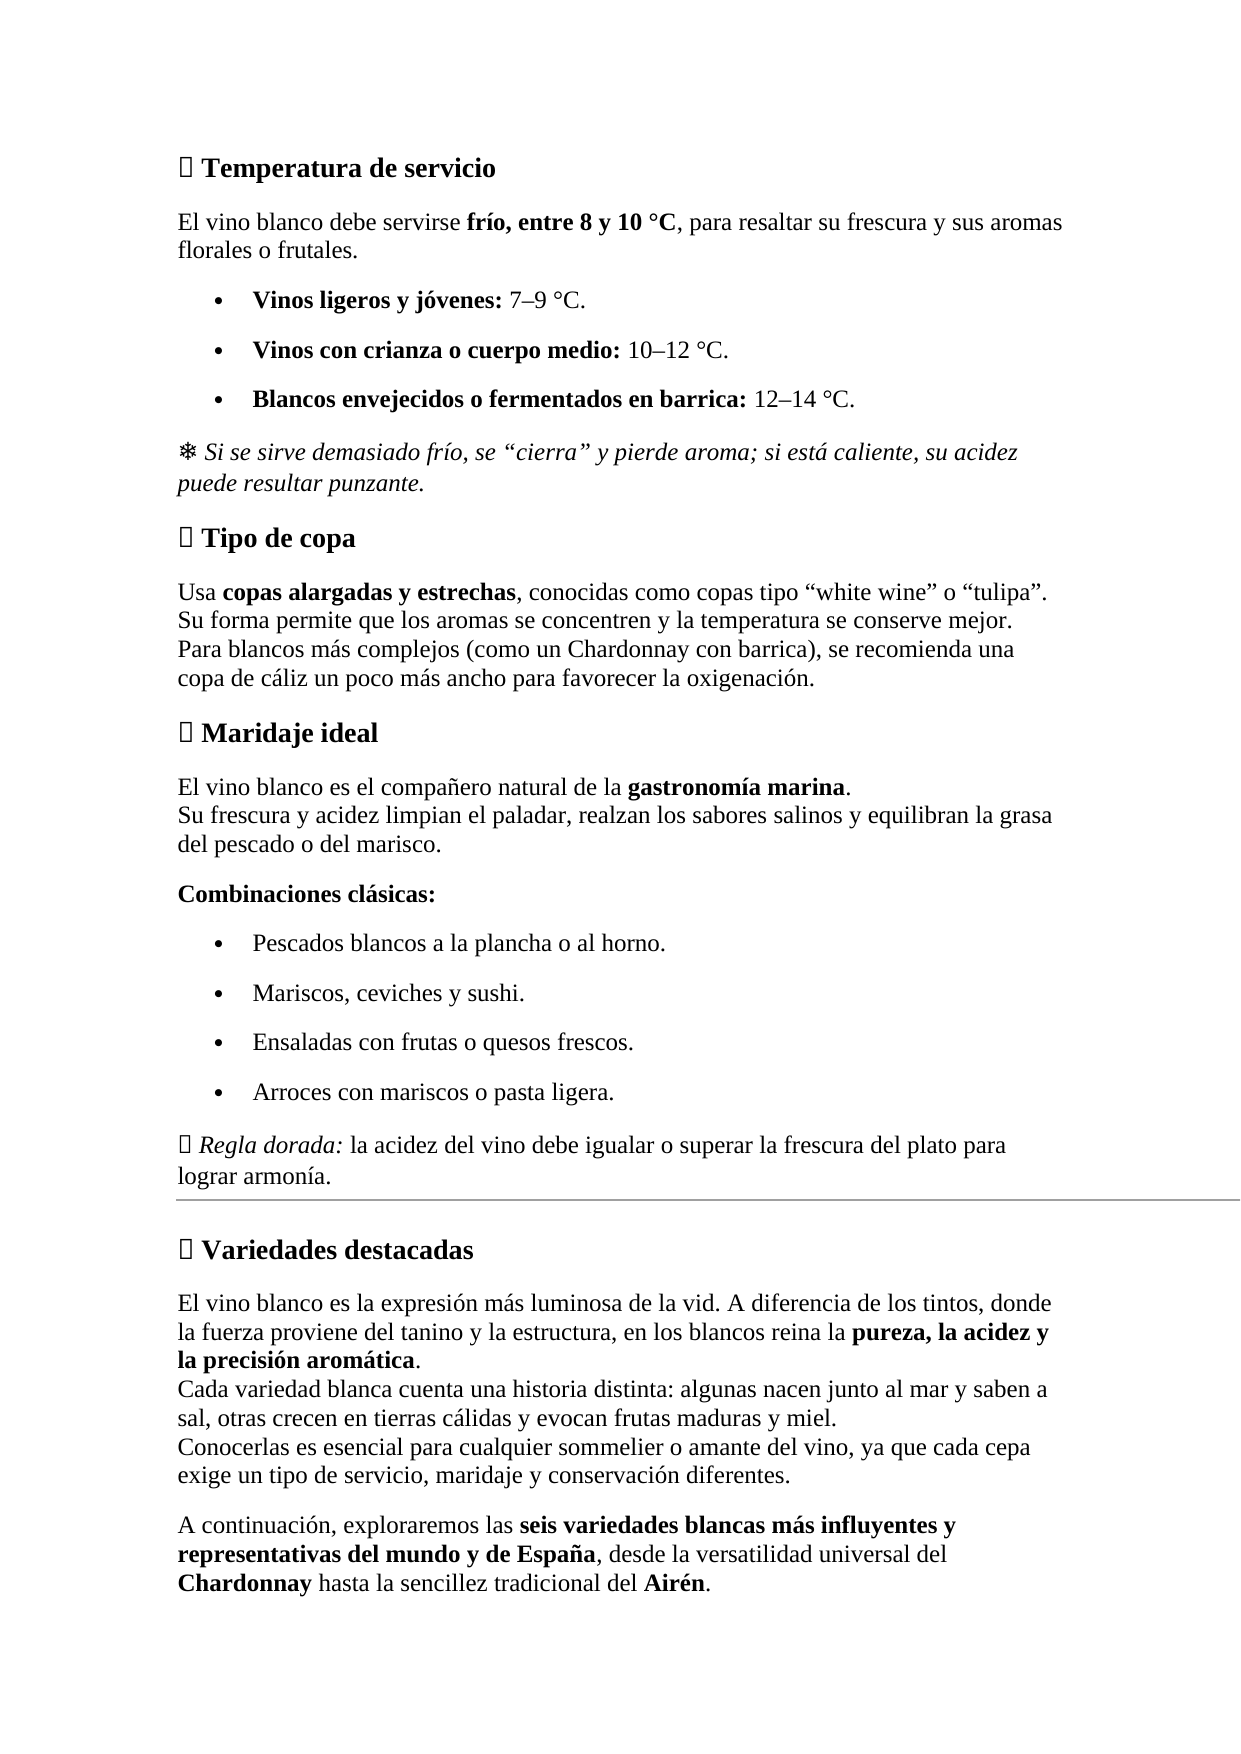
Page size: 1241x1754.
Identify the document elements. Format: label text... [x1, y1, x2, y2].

list Mariscos, ceviches y sushi. [215, 978, 1063, 1007]
list Pescados blancos a la plancha o al horno. [215, 928, 1063, 957]
text El vino blanco es la expresión más luminosa de la vid. A diferencia de los tintos, donde la fuerza proviene del tanino y la estructura, en los blancos reina la pureza, la acidez y la precisión aromática. Cada variedad blanca cuenta una historia distinta: algunas nacen junto al mar y saben a sal, otras crecen en tierras cálidas y evocan frutas maduras y miel. Conocerlas es esencial para cualquier sommelier o amante del vino, ya que cada cepa exige un tipo de servicio, maridaje y conservación diferentes. [177, 1288, 1063, 1489]
subtitle 🔸 Tipo de copa [177, 517, 1063, 556]
list Vinos ligeros y jóvenes: 7–9 °C. [215, 285, 1063, 314]
text Usa copas alargadas y estrechas, conocidas como copas tipo “white wine” o “tulipa”. Su forma permite que los aromas se concentren y la temperatura se conserve mejor. Para blancos más complejos (como un Chardonnay con barrica), se recomienda una copa de cáliz un poco más ancho para favorecer la oxigenación. [177, 577, 1063, 692]
list Ensaladas con frutas o quesos frescos. [215, 1027, 1063, 1056]
subtitle 🔸 Variedades destacadas [177, 1229, 1063, 1267]
text El vino blanco es el compañero natural de la gastronomía marina. Su frescura y acidez limpian el paladar, realzan los sabores salinos y equilibran la grasa del pescado o del marisco. [177, 772, 1063, 858]
text Combinaciones clásicas: [177, 879, 1063, 907]
list Arroces con mariscos o pasta ligera. [215, 1077, 1063, 1106]
text El vino blanco debe servirse frío, entre 8 y 10 °C, para resaltar su frescura y sus aromas florales o frutales. [177, 207, 1063, 264]
list Vinos con crianza o cuerpo medio: 10–12 °C. [215, 335, 1063, 363]
list Blancos envejecidos o fermentados en barrica: 12–14 °C. [215, 384, 1063, 413]
subtitle 🔸 Temperatura de servicio [177, 148, 1063, 186]
text 💬 Regla dorada: la acidez del vino debe igualar o superar la frescura del plato para lograr armonía. [177, 1127, 1063, 1189]
text ❄️ Si se sirve demasiado frío, se “cierra” y pierde aroma; si está caliente, su acidez puede resultar punzante. [177, 434, 1063, 497]
text A continuación, exploraremos las seis variedades blancas más influyentes y representativas del mundo y de España, desde la versatilidad universal del Chardonnay hasta la sencillez tradicional del Airén. [177, 1510, 1063, 1596]
subtitle 🔸 Maridaje ideal [177, 712, 1063, 751]
